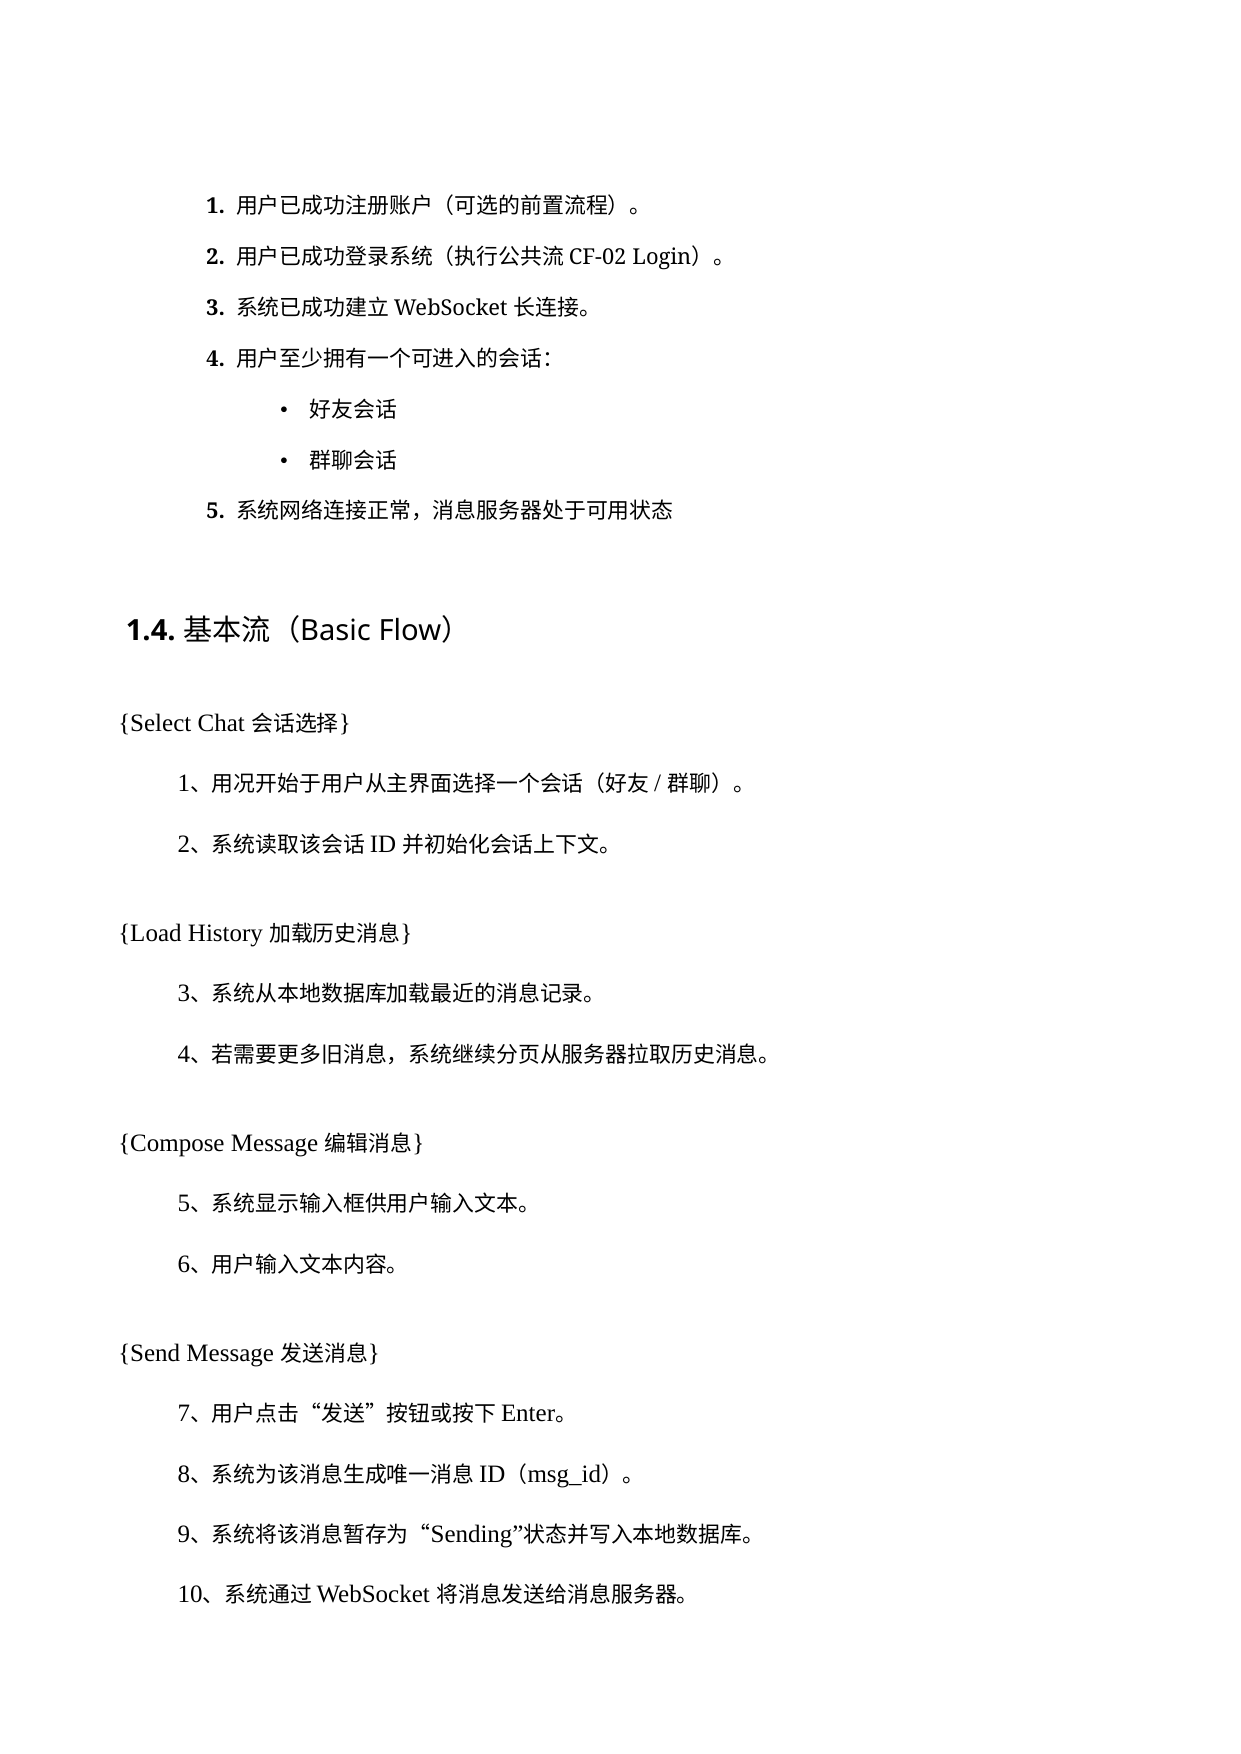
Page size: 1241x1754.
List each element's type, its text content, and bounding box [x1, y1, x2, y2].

text {Load History 加载历史消息} [118, 916, 1122, 947]
list 用户已成功注册账户（可选的前置流程）。 [162, 188, 1122, 219]
list 5、系统显示输入框供用户输入文本。 [177, 1186, 1122, 1218]
text {Send Message 发送消息} [118, 1336, 1122, 1367]
text {Compose Message 编辑消息} [118, 1126, 1122, 1157]
list 好友会话 [236, 392, 1122, 423]
list 9、系统将该消息暂存为“Sending”状态并写入本地数据库。 [177, 1517, 1122, 1549]
list 7、用户点击“发送”按钮或按下 Enter。 [177, 1396, 1122, 1428]
list 10、系统通过 WebSocket 将消息发送给消息服务器。 [177, 1577, 1122, 1609]
subtitle 基本流（Basic Flow） [118, 606, 1122, 649]
text {Select Chat 会话选择} [118, 706, 1122, 737]
list 群聊会话 [236, 443, 1122, 474]
list 4、若需要更多旧消息，系统继续分页从服务器拉取历史消息。 [177, 1037, 1122, 1068]
list 1、用况开始于用户从主界面选择一个会话（好友 / 群聊）。 [177, 766, 1122, 798]
list 3、系统从本地数据库加载最近的消息记录。 [177, 976, 1122, 1008]
list 8、系统为该消息生成唯一消息 ID（msg_id）。 [177, 1457, 1122, 1488]
list 用户已成功登录系统（执行公共流 CF-02 Login）。 [162, 239, 1122, 270]
list 系统已成功建立 WebSocket 长连接。 [162, 290, 1122, 321]
list 2、系统读取该会话 ID 并初始化会话上下文。 [177, 827, 1122, 858]
list 6、用户输入文本内容。 [177, 1247, 1122, 1278]
list 用户至少拥有一个可进入的会话： [162, 341, 1122, 372]
list 系统网络连接正常，消息服务器处于可用状态 [162, 493, 1122, 525]
